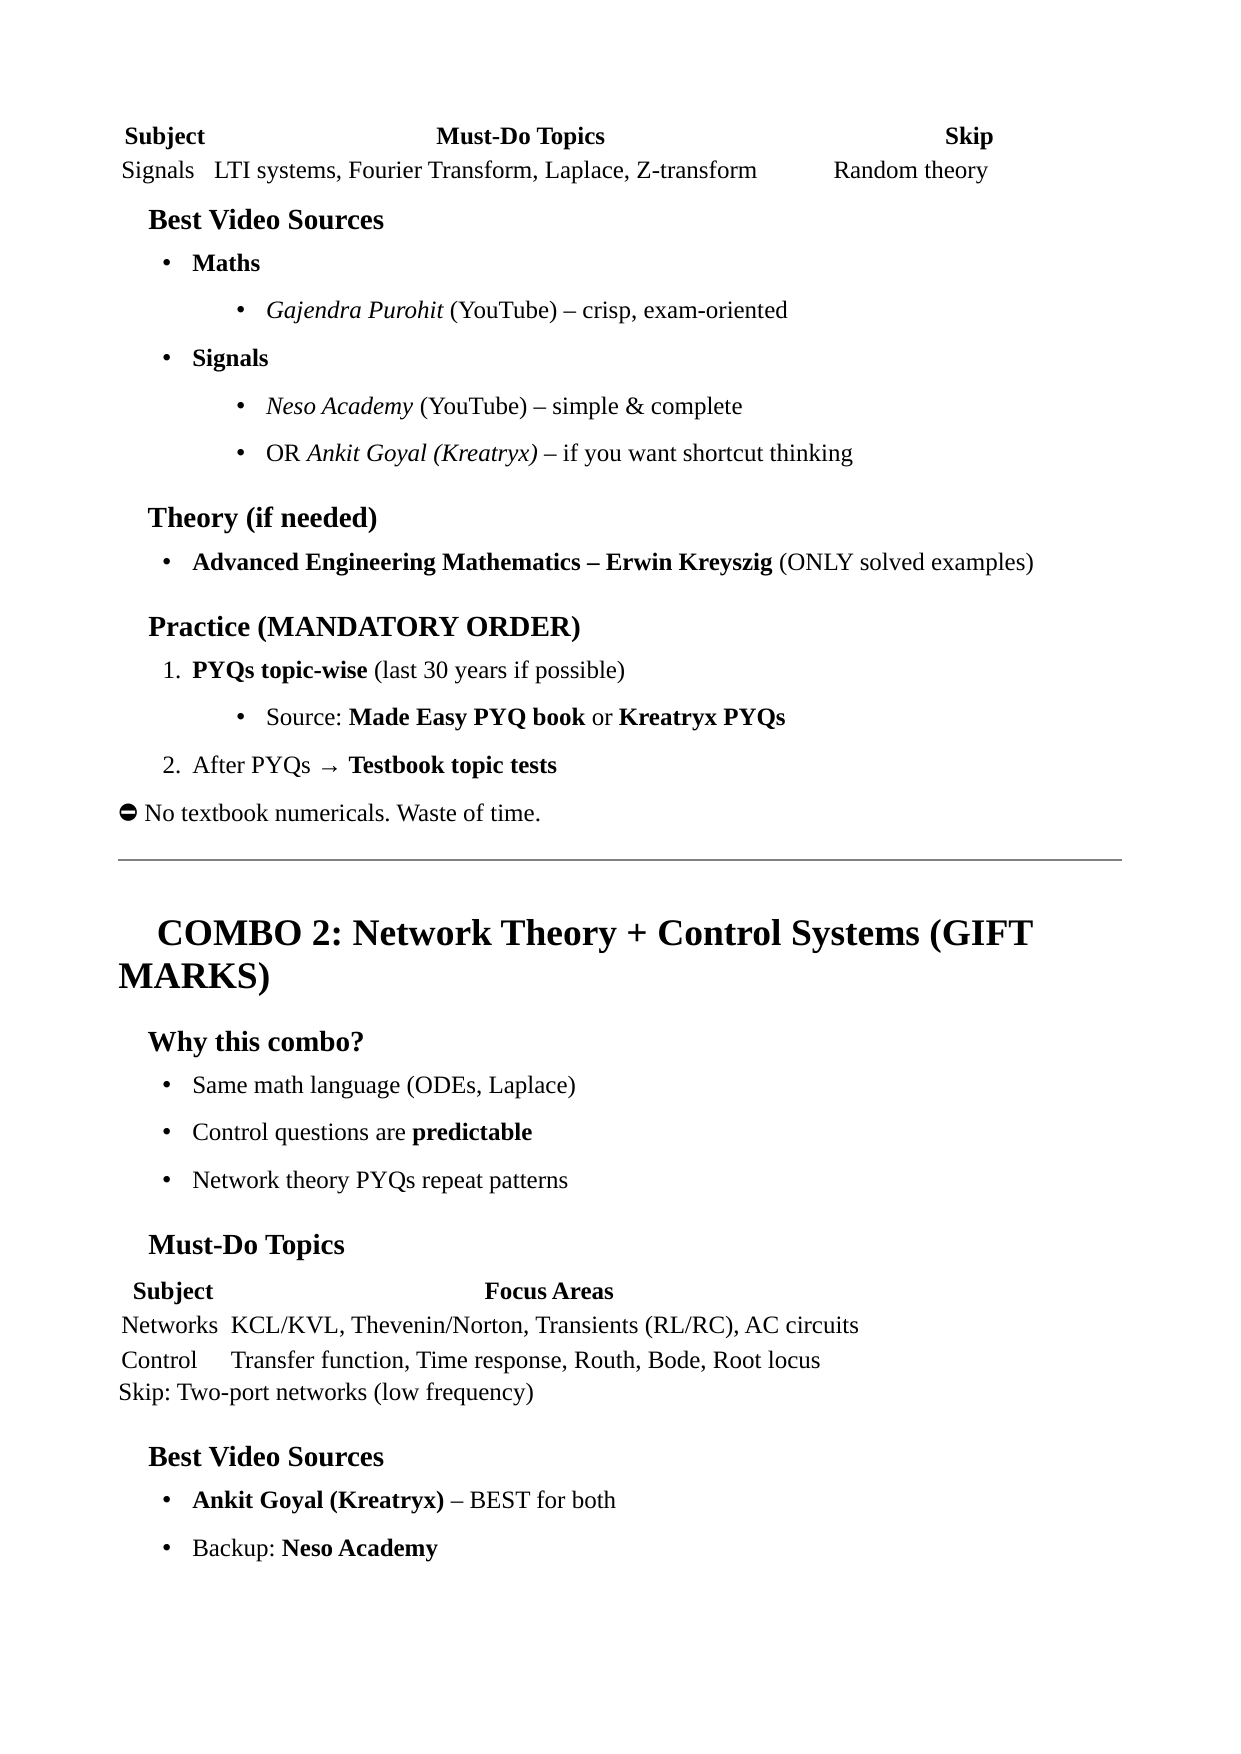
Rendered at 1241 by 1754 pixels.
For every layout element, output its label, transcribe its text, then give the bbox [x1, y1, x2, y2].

table_header Subject [118, 1273, 228, 1308]
list PYQs topic-wise (last 30 years if possible) [162, 655, 1122, 683]
subtitle 📘 Theory (if needed) [118, 501, 1122, 534]
table_header Subject [118, 118, 211, 153]
table_header Skip [830, 118, 1108, 153]
subtitle 🧪 Practice (MANDATORY ORDER) [118, 609, 1122, 642]
table_cell LTI systems, Fourier Transform, Laplace, Z-transform [211, 153, 830, 187]
list Advanced Engineering Mathematics – Erwin Kreyszig (ONLY solved examples) [162, 547, 1122, 575]
table_cell Random theory [830, 153, 1108, 187]
subtitle ✅ Why this combo? [118, 1024, 1122, 1057]
list Network theory PYQs repeat patterns [162, 1165, 1122, 1194]
table_cell Signals [118, 153, 211, 187]
list Neso Academy (YouTube) – simple & complete [236, 391, 1122, 419]
subtitle 📌 Must-Do Topics [118, 1227, 1122, 1261]
list Source: Made Easy PYQ book or Kreatryx PYQs [236, 702, 1122, 731]
list Maths [162, 248, 1122, 277]
list Gajendra Purohit (YouTube) – crisp, exam-oriented [236, 296, 1122, 324]
text Skip: Two-port networks (low frequency) [118, 1377, 1122, 1406]
subtitle 🎥 Best Video Sources [118, 1439, 1122, 1473]
table_cell Networks [118, 1308, 228, 1342]
table_cell Control [118, 1342, 228, 1377]
list Backup: Neso Academy [162, 1533, 1122, 1561]
list OR Ankit Goyal (Kreatryx) – if you want shortcut thinking [236, 438, 1122, 467]
list Signals [162, 343, 1122, 372]
list Same math language (ODEs, Laplace) [162, 1070, 1122, 1098]
list Ankit Goyal (Kreatryx) – BEST for both [162, 1485, 1122, 1514]
table_header Focus Areas [228, 1273, 870, 1308]
table_header Must-Do Topics [211, 118, 830, 153]
table_cell Transfer function, Time response, Routh, Bode, Root locus [228, 1342, 870, 1377]
text ⛔ No textbook numericals. Waste of time. [118, 798, 1122, 826]
subtitle 🎥 Best Video Sources [118, 202, 1122, 235]
list After PYQs → Testbook topic tests [162, 750, 1122, 779]
subtitle 🔴 COMBO 2: Network Theory + Control Systems (GIFT MARKS) [118, 910, 1122, 997]
list Control questions are predictable [162, 1117, 1122, 1146]
table_cell KCL/KVL, Thevenin/Norton, Transients (RL/RC), AC circuits [228, 1308, 870, 1342]
